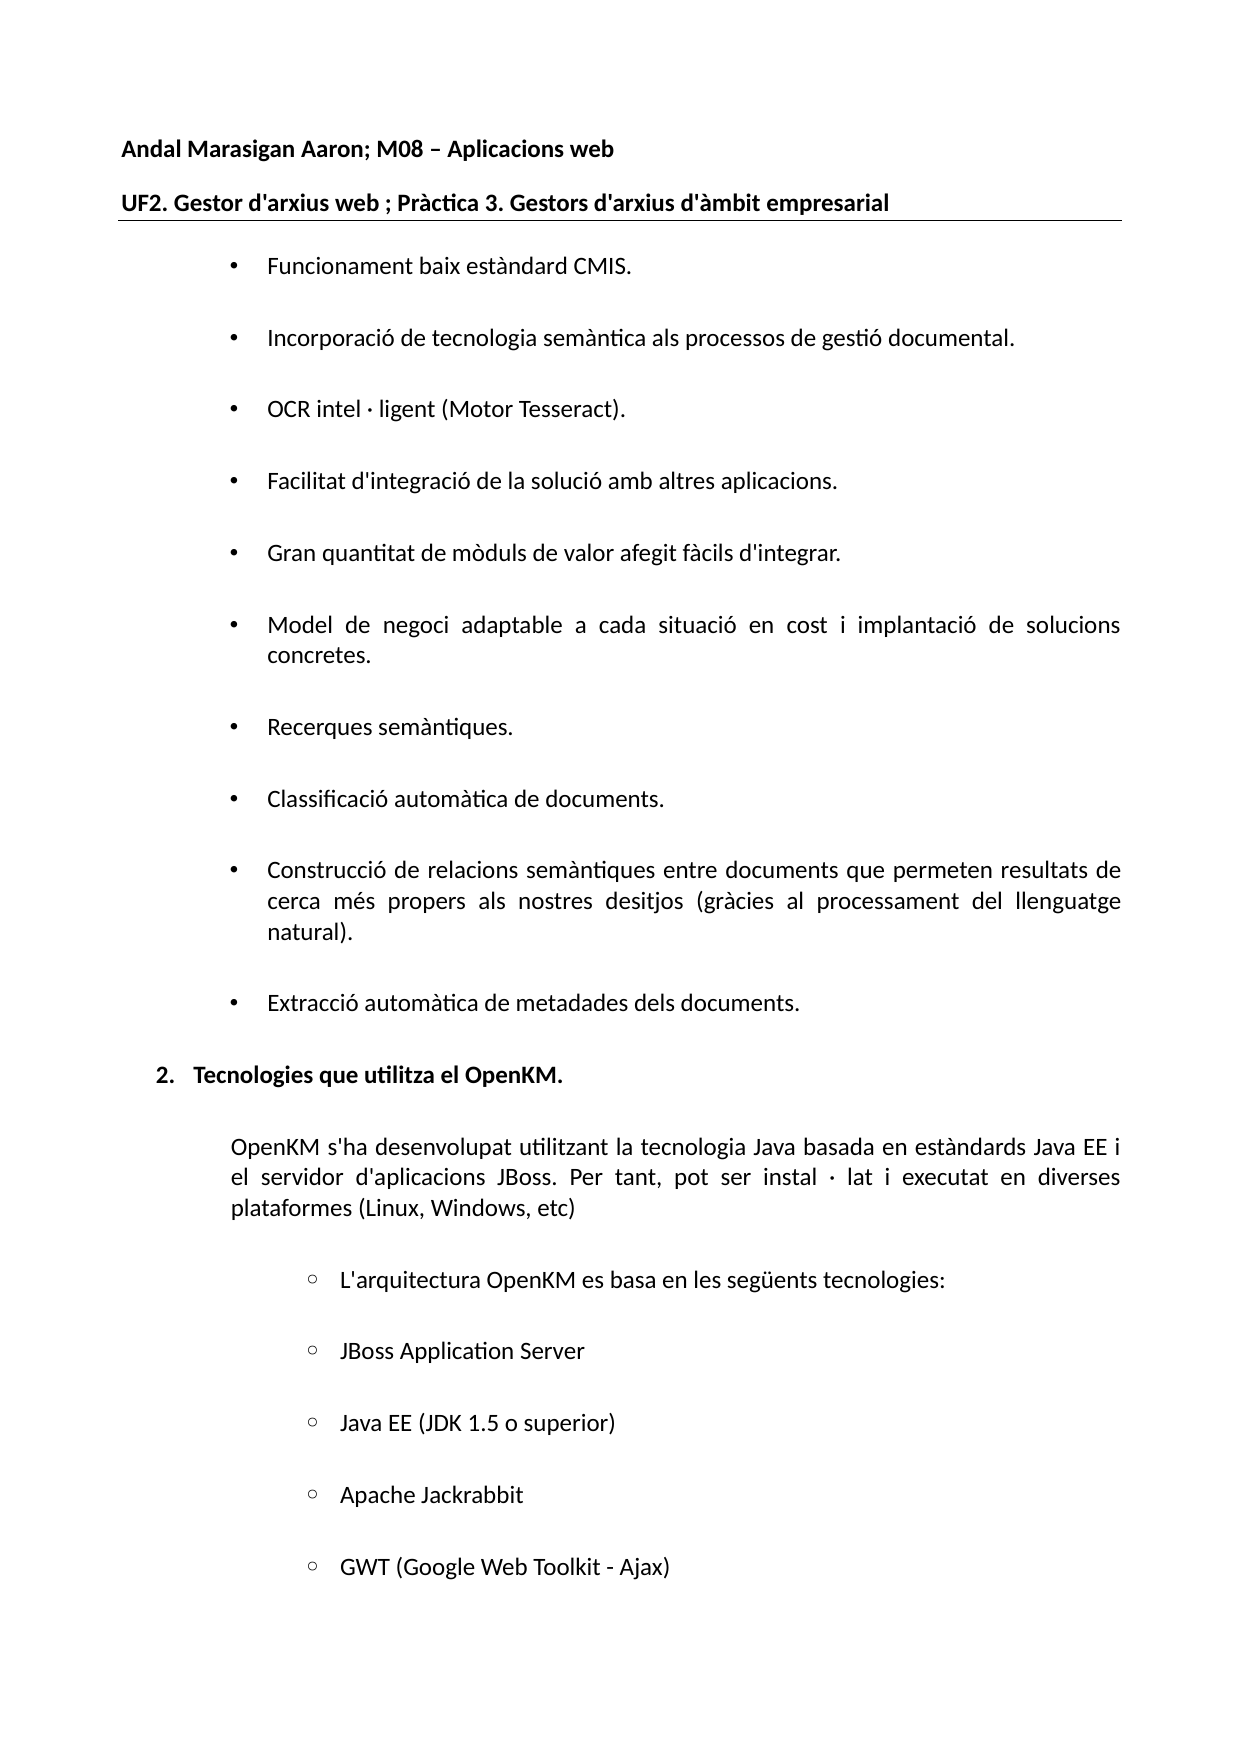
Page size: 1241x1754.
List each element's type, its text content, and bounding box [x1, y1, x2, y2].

list OpenKM s'ha desenvolupat utilitzant la tecnologia Java basada en estàndards Java EE i el servidor d'aplicacions JBoss. Per tant, pot ser instal · lat i executat en diverses plataformes (Linux, Windows, etc) [193, 1131, 1122, 1222]
list OCR intel · ligent (Motor Tesseract). [229, 393, 1122, 424]
list L'arquitectura OpenKM es basa en les següents tecnologies: [302, 1264, 1122, 1294]
list GWT (Google Web Toolkit - Ajax) [302, 1551, 1122, 1581]
list Tecnologies que utilitza el OpenKM. [156, 1059, 1122, 1090]
list Funcionament baix estàndard CMIS. [229, 250, 1122, 280]
list JBoss Application Server [302, 1336, 1122, 1366]
list Recerques semàntiques. [229, 711, 1122, 742]
list Java EE (JDK 1.5 o superior) [302, 1407, 1122, 1438]
list Extracció automàtica de metadades dels documents. [229, 987, 1122, 1018]
list Model de negoci adaptable a cada situació en cost i implantació de solucions concretes. [229, 609, 1122, 670]
list Construcció de relacions semàntiques entre documents que permeten resultats de cerca més propers als nostres desitjos (gràcies al processament del llenguatge natural). [229, 854, 1122, 946]
list Incorporació de tecnologia semàntica als processos de gestió documental. [229, 322, 1122, 352]
list Classificació automàtica de documents. [229, 783, 1122, 813]
list Facilitat d'integració de la solució amb altres aplicacions. [229, 465, 1122, 496]
list Gran quantitat de mòduls de valor afegit fàcils d'integrar. [229, 537, 1122, 567]
list Apache Jackrabbit [302, 1479, 1122, 1509]
